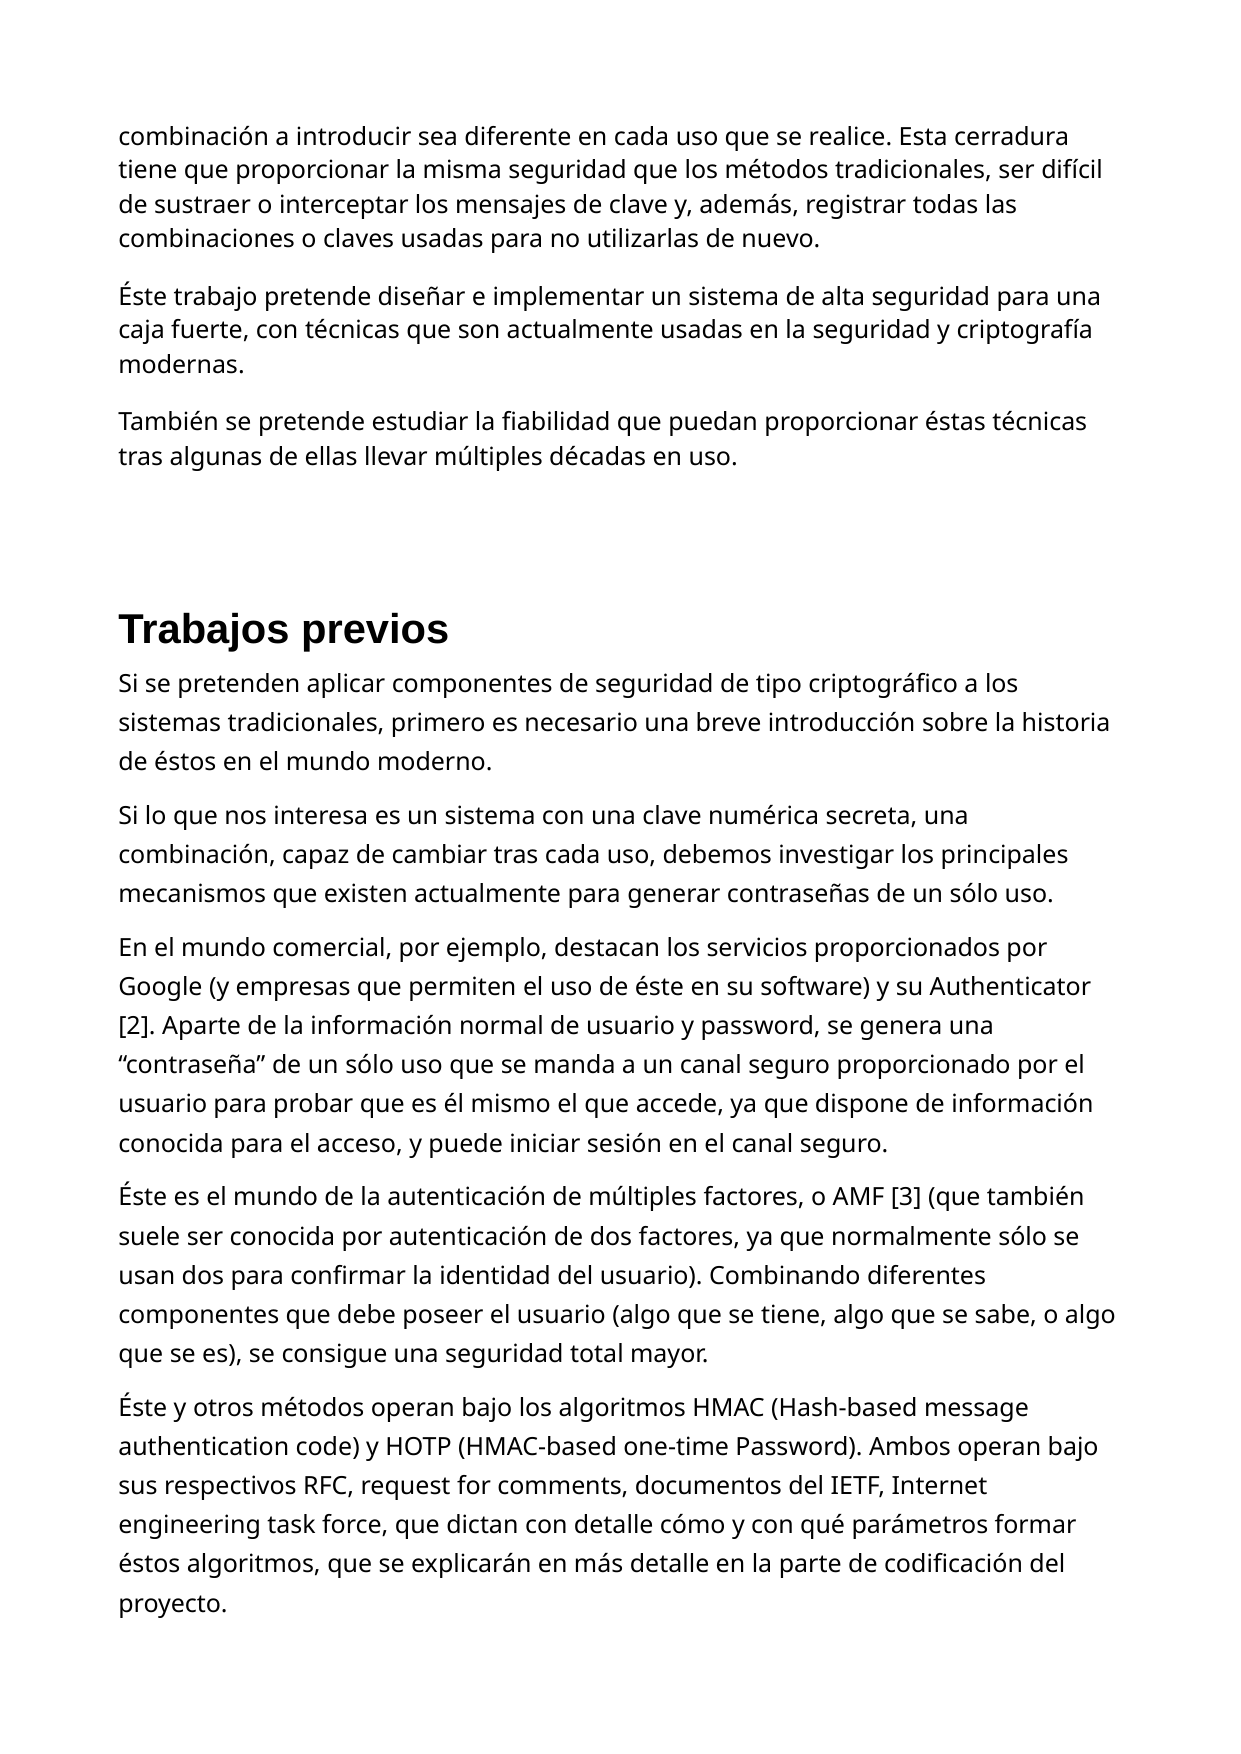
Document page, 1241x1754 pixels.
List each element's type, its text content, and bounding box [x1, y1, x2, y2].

subtitle Trabajos previos [118, 605, 1122, 653]
text Si se pretenden aplicar componentes de seguridad de tipo criptográfico a los sistemas tradicionales, primero es necesario una breve introducción sobre la historia de éstos en el mundo moderno. [118, 665, 1122, 778]
text Éste y otros métodos operan bajo los algoritmos HMAC (Hash-based message authentication code) y HOTP (HMAC-based one-time Password). Ambos operan bajo sus respectivos RFC, request for comments, documentos del IETF, Internet engineering task force, que dictan con detalle cómo y con qué parámetros formar éstos algoritmos, que se explicarán en más detalle en la parte de codificación del proyecto. [118, 1389, 1122, 1619]
text Éste es el mundo de la autenticación de múltiples factores, o AMF [3] (que también suele ser conocida por autenticación de dos factores, ya que normalmente sólo se usan dos para confirmar la identidad del usuario). Combinando diferentes componentes que debe poseer el usuario (algo que se tiene, algo que se sabe, o algo que se es), se consigue una seguridad total mayor. [118, 1179, 1122, 1370]
text Si lo que nos interesa es un sistema con una clave numérica secreta, una combinación, capaz de cambiar tras cada uso, debemos investigar los principales mecanismos que existen actualmente para generar contraseñas de un sólo uso. [118, 797, 1122, 910]
text Éste trabajo pretende diseñar e implementar un sistema de alta seguridad para una caja fuerte, con técnicas que son actualmente usadas en la seguridad y criptografía modernas. [118, 278, 1122, 380]
text combinación a introducir sea diferente en cada uso que se realice. Esta cerradura tiene que proporcionar la misma seguridad que los métodos tradicionales, ser difícil de sustraer o interceptar los mensajes de clave y, además, registrar todas las combinaciones o claves usadas para no utilizarlas de nuevo. [118, 118, 1122, 254]
text En el mundo comercial, por ejemplo, destacan los servicios proporcionados por Google (y empresas que permiten el uso de éste en su software) y su Authenticator [2]. Aparte de la información normal de usuario y password, se genera una “contraseña” de un sólo uso que se manda a un canal seguro proporcionado por el usuario para probar que es él mismo el que accede, ya que dispone de información conocida para el acceso, y puede iniciar sesión en el canal seguro. [118, 929, 1122, 1159]
text También se pretende estudiar la fiabilidad que puedan proporcionar éstas técnicas tras algunas de ellas llevar múltiples décadas en uso. [118, 404, 1122, 472]
